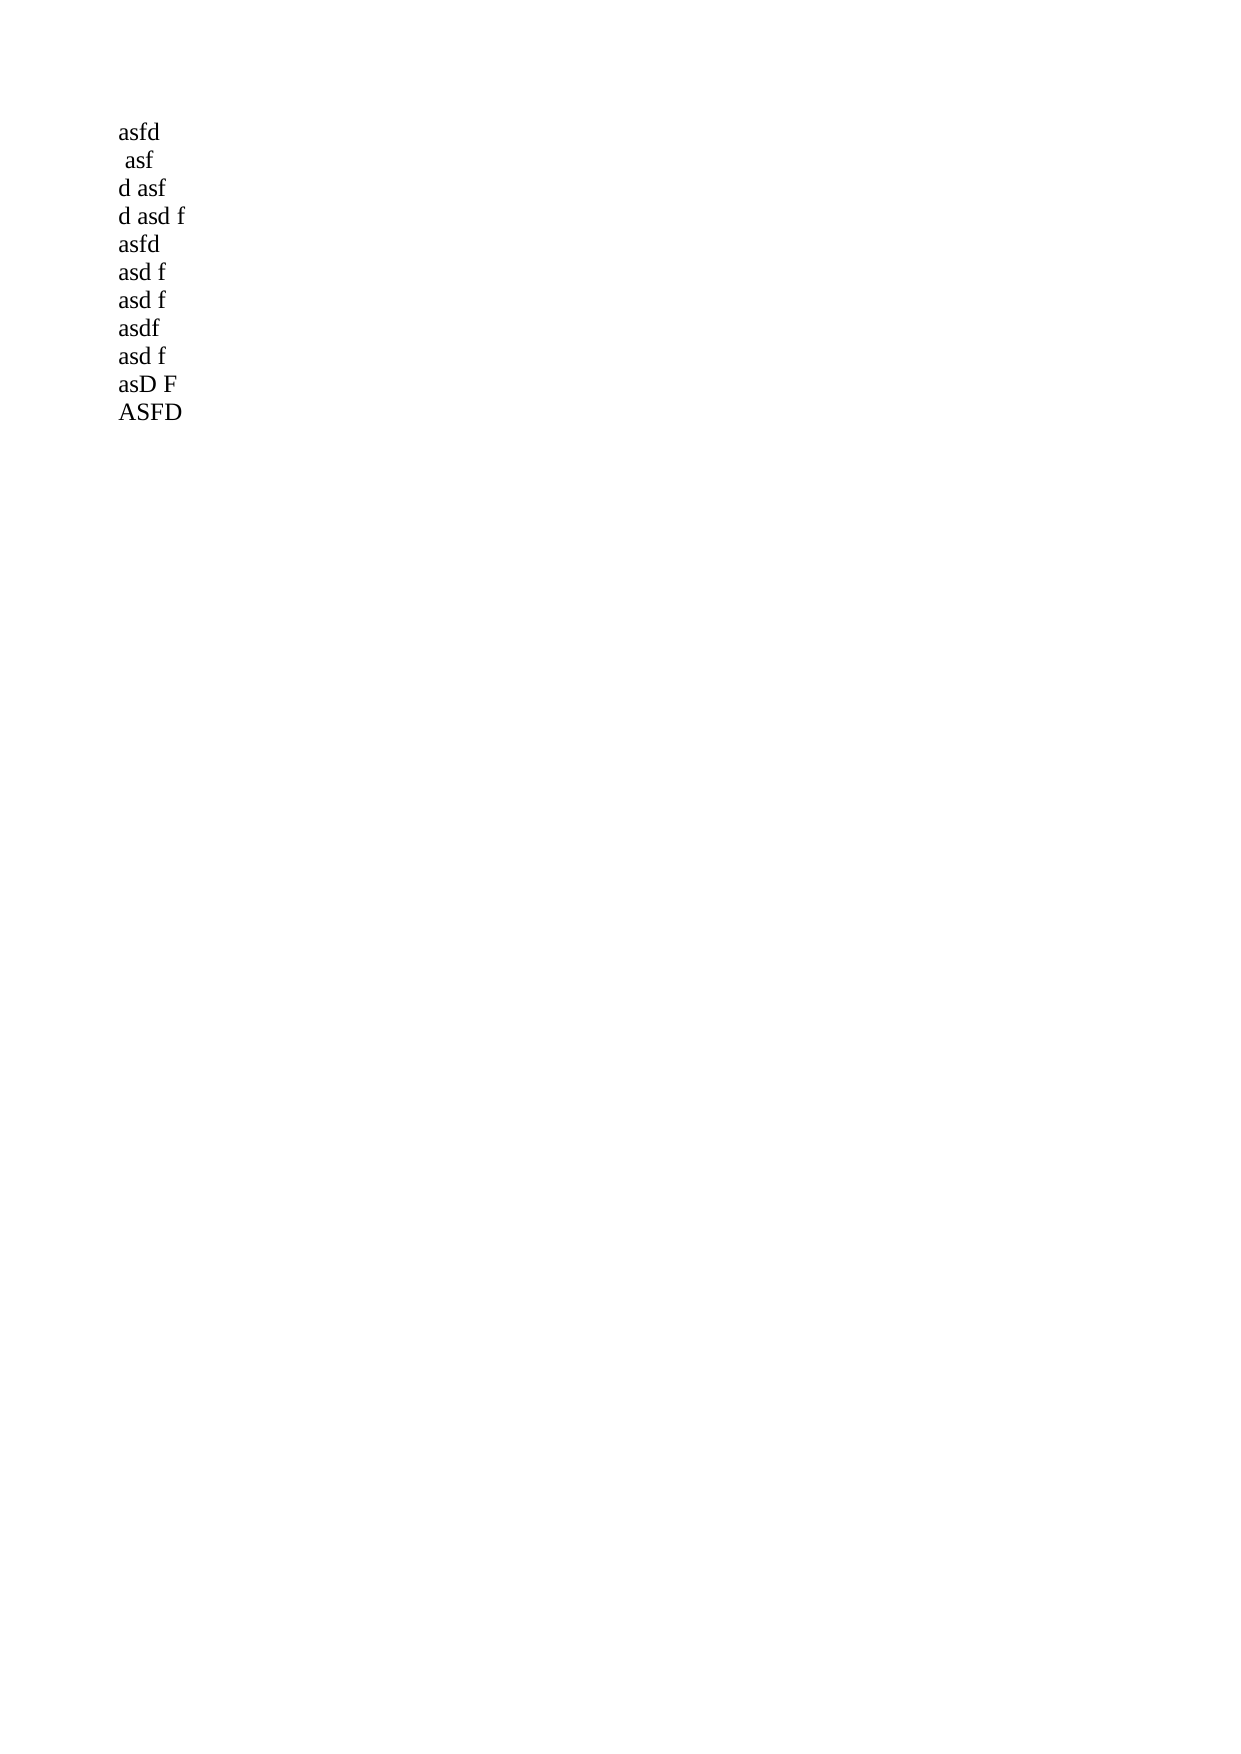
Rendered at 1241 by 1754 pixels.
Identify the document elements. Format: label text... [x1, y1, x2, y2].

text asf [118, 146, 1122, 174]
text asd f [118, 258, 1122, 286]
text asfd [118, 230, 1122, 258]
text asfd [118, 118, 1122, 146]
text asd f [118, 286, 1122, 314]
text d asd f [118, 202, 1122, 230]
text asd f [118, 342, 1122, 370]
text ASFD [118, 398, 1122, 426]
text d asf [118, 174, 1122, 202]
text asD F [118, 370, 1122, 398]
text asdf [118, 314, 1122, 342]
